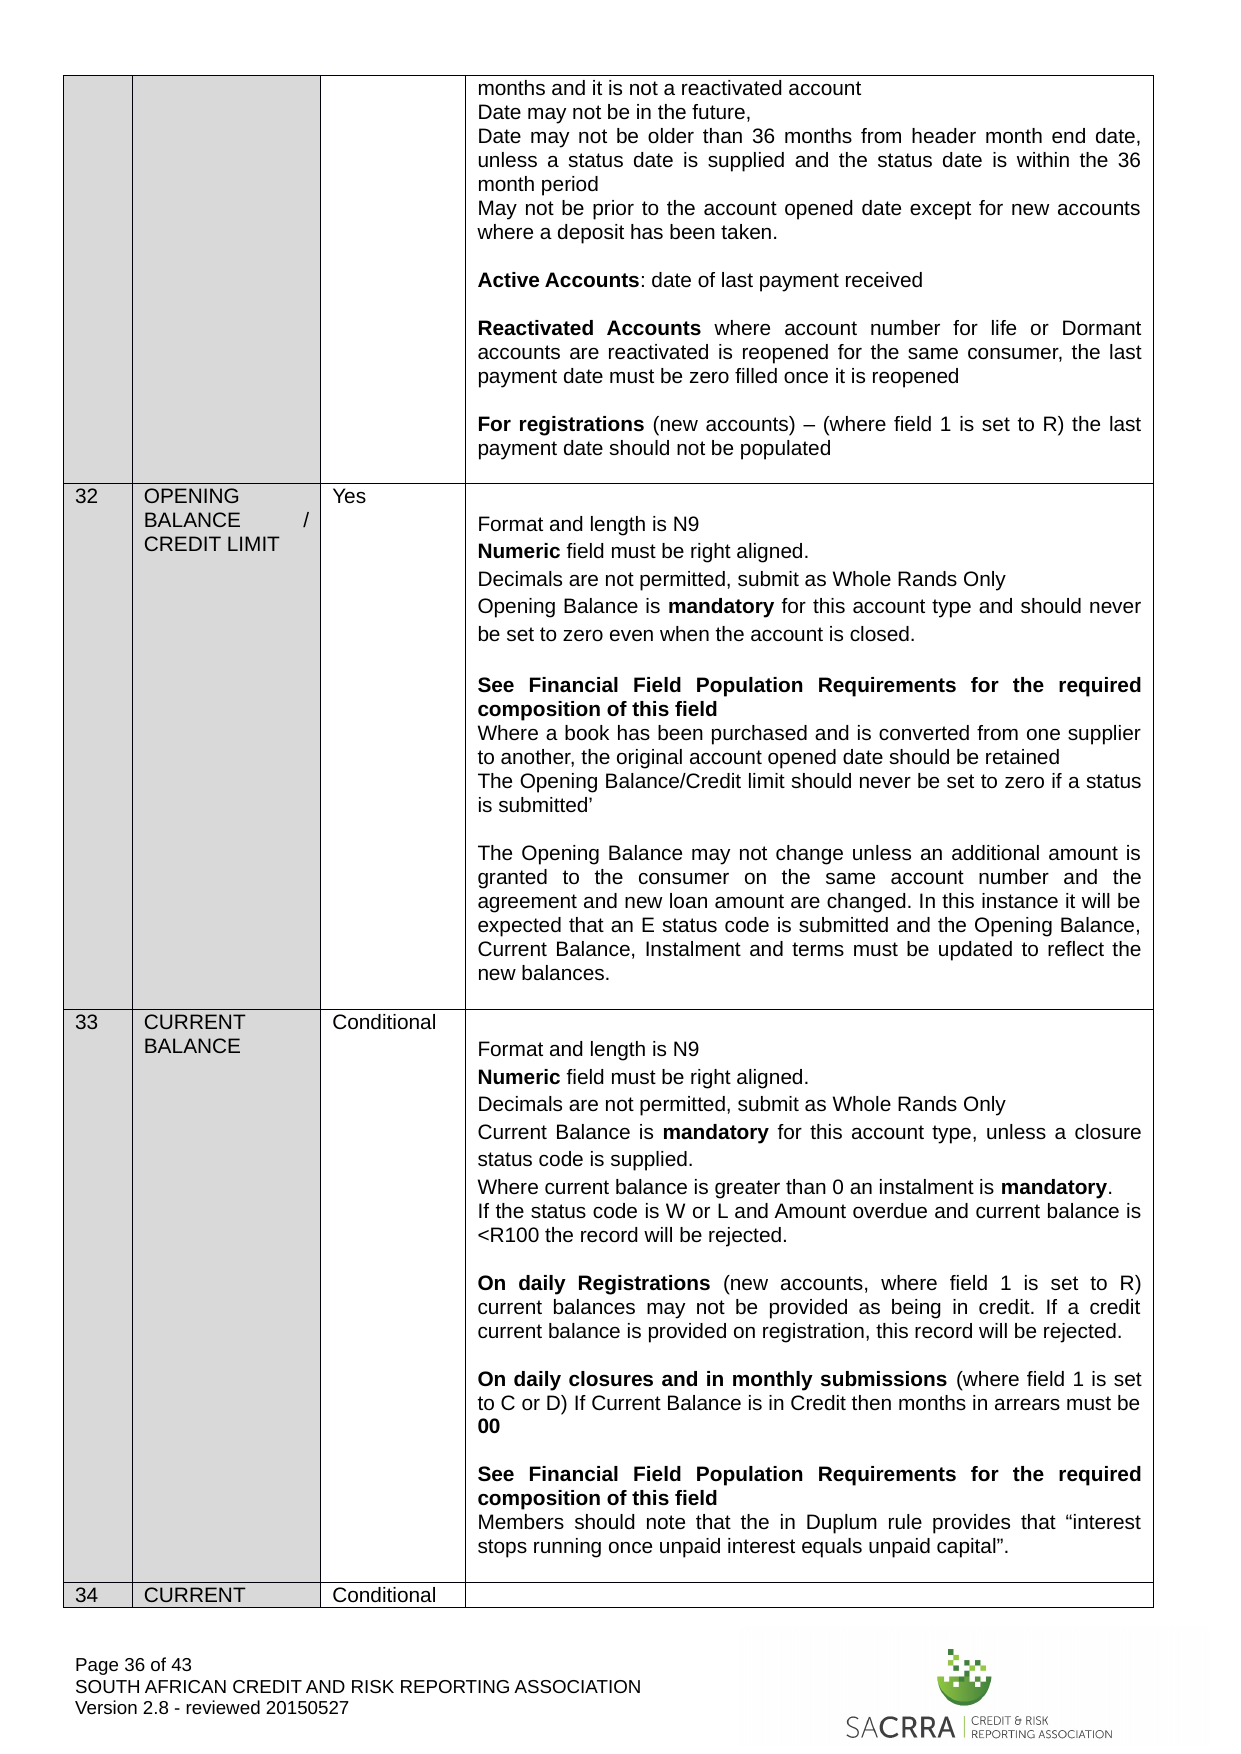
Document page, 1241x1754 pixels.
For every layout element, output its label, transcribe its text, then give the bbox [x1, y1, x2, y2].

table_cell CURRENT BALANCE [133, 1010, 320, 1582]
picture [738, 1627, 1209, 1746]
table_cell Conditional [321, 1010, 465, 1582]
table_cell Conditional [321, 1583, 465, 1607]
table_cell [133, 76, 320, 483]
table_cell Format and length is N9 Numeric field must be right aligned. Decimals are not permitted, submit as Whole Rands Only Current Balance is mandatory for this account type, unless a closure status code is supplied. Where current balance is greater than 0 an instalment is mandatory. If the status code is W or L and Amount overdue and current balance is <R100 the record will be rejected. On daily Registrations (new accounts, where field 1 is set to R) current balances may not be provided as being in credit. If a credit current balance is provided on registration, this record will be rejected. On daily closures and in monthly submissions (where field 1 is set to C or D) If Current Balance is in Credit then months in arrears must be 00 See Financial Field Population Requirements for the required composition of this field Members should note that the in Duplum rule provides that “interest stops running once unpaid interest equals unpaid capital”. [466, 1010, 1153, 1582]
table_cell [64, 76, 132, 483]
table_cell Yes [321, 484, 465, 1009]
table_cell Format and length is N9 Numeric field must be right aligned. Decimals are not permitted, submit as Whole Rands Only Opening Balance is mandatory for this account type and should never be set to zero even when the account is closed. See Financial Field Population Requirements for the required composition of this field Where a book has been purchased and is converted from one supplier to another, the original account opened date should be retained The Opening Balance/Credit limit should never be set to zero if a status is submitted’ The Opening Balance may not change unless an additional amount is granted to the consumer on the same account number and the agreement and new loan amount are changed. In this instance it will be expected that an E status code is submitted and the Opening Balance, Current Balance, Instalment and terms must be updated to reflect the new balances. [466, 484, 1153, 1009]
table_cell 34 [64, 1583, 132, 1607]
table_cell 33 [64, 1010, 132, 1582]
table_cell 32 [64, 484, 132, 1009]
table_cell [466, 1583, 1153, 1607]
table_cell OPENING BALANCE / CREDIT LIMIT [133, 484, 320, 1009]
table_cell [321, 76, 465, 483]
table_cell months and it is not a reactivated account Date may not be in the future, Date may not be older than 36 months from header month end date, unless a status date is supplied and the status date is within the 36 month period May not be prior to the account opened date except for new accounts where a deposit has been taken. Active Accounts: date of last payment received Reactivated Accounts where account number for life or Dormant accounts are reactivated is reopened for the same consumer, the last payment date must be zero filled once it is reopened For registrations (new accounts) – (where field 1 is set to R) the last payment date should not be populated [466, 76, 1153, 483]
table_cell CURRENT [133, 1583, 320, 1607]
